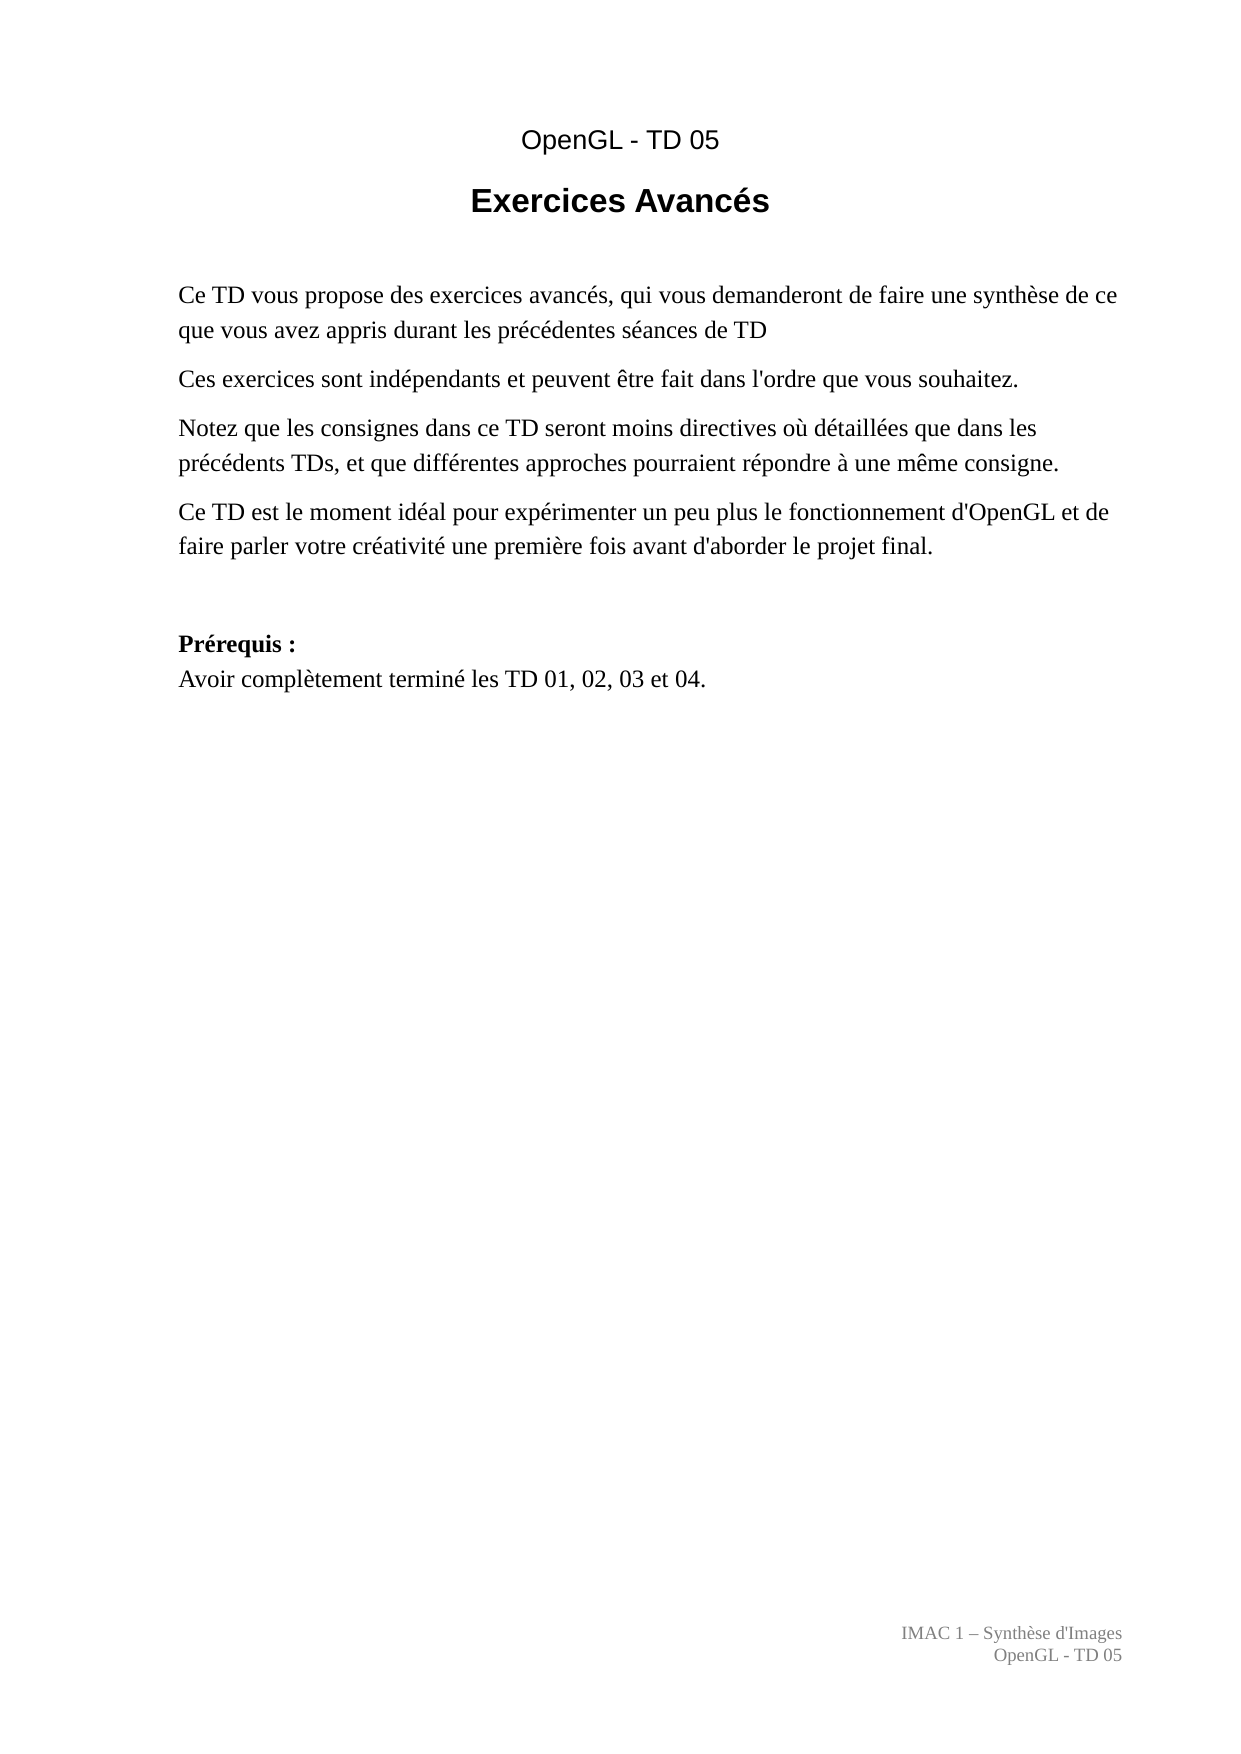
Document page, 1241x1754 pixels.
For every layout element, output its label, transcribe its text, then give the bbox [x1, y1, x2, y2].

text Ce TD vous propose des exercices avancés, qui vous demanderont de faire une synthèse de ce que vous avez appris durant les précédentes séances de TD [178, 281, 1122, 344]
text Ce TD est le moment idéal pour expérimenter un peu plus le fonctionnement d'OpenGL et de faire parler votre créativité une première fois avant d'aborder le projet final. [178, 497, 1122, 560]
title Exercices Avancés [118, 181, 1122, 219]
text Notez que les consignes dans ce TD seront moins directives où détaillées que dans les précédents TDs, et que différentes approches pourraient répondre à une même consigne. [178, 413, 1122, 476]
subtitle OpenGL - TD 05 [118, 124, 1122, 156]
text Prérequis : Avoir complètement terminé les TD 01, 02, 03 et 04. [178, 629, 1122, 693]
text Ces exercices sont indépendants et peuvent être fait dans l'ordre que vous souhaitez. [178, 364, 1122, 393]
